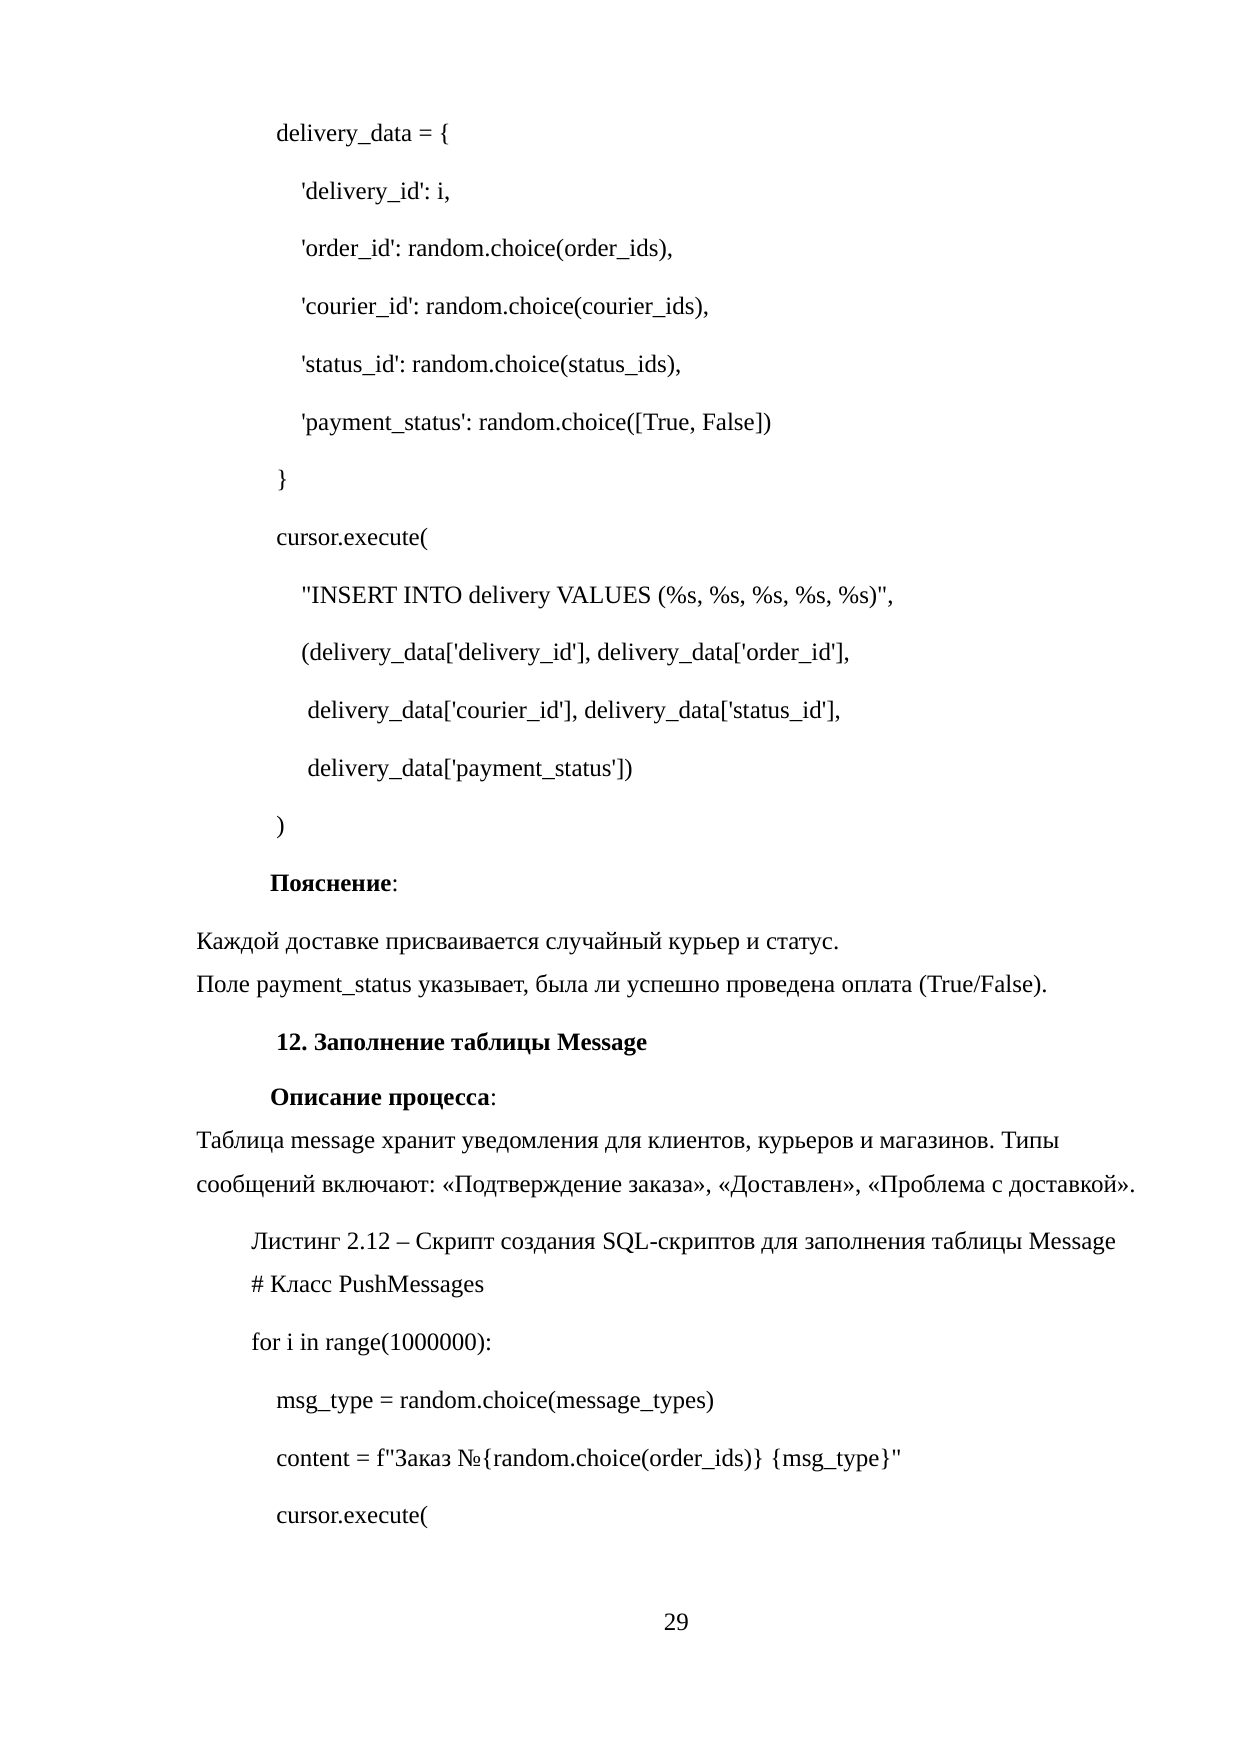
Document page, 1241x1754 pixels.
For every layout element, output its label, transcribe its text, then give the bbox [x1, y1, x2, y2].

text (delivery_data['delivery_id'], delivery_data['order_id'], [177, 637, 1181, 666]
text "INSERT INTO delivery VALUES (%s, %s, %s, %s, %s)", [177, 580, 1181, 608]
text cursor.execute( [177, 522, 1181, 551]
text delivery_data['payment_status']) [177, 753, 1181, 782]
text for i in range(1000000): [177, 1327, 1181, 1356]
text 'delivery_id': i, [177, 176, 1181, 204]
text Пояснение: [196, 868, 1181, 897]
text Листинг 2.12 – Скрипт создания SQL-скриптов для заполнения таблицы Message # Класс PushMessages [177, 1226, 1181, 1298]
text 'order_id': random.choice(order_ids), [177, 233, 1181, 262]
text delivery_data['courier_id'], delivery_data['status_id'], [177, 695, 1181, 724]
text 'status_id': random.choice(status_ids), [177, 349, 1181, 378]
text msg_type = random.choice(message_types) [177, 1385, 1181, 1414]
text ) [177, 811, 1181, 839]
list Каждой доставке присваивается случайный курьер и статус. [177, 926, 1181, 955]
list Поле payment_status указывает, была ли успешно проведена оплата (True/False). [177, 969, 1181, 998]
text delivery_data = { [177, 118, 1181, 147]
text } [177, 464, 1181, 493]
text cursor.execute( [177, 1500, 1181, 1529]
text content = f"Заказ №{random.choice(order_ids)} {msg_type}" [177, 1443, 1181, 1471]
text Описание процесса: Таблица message хранит уведомления для клиентов, курьеров и магазинов. Типы сообщений включают: «Подтверждение заказа», «Доставлен», «Проблема с доставкой». [196, 1082, 1181, 1197]
text 'courier_id': random.choice(courier_ids), [177, 291, 1181, 320]
text 'payment_status': random.choice([True, False]) [177, 407, 1181, 435]
subtitle 12. Заполнение таблицы Message [202, 1027, 1181, 1056]
